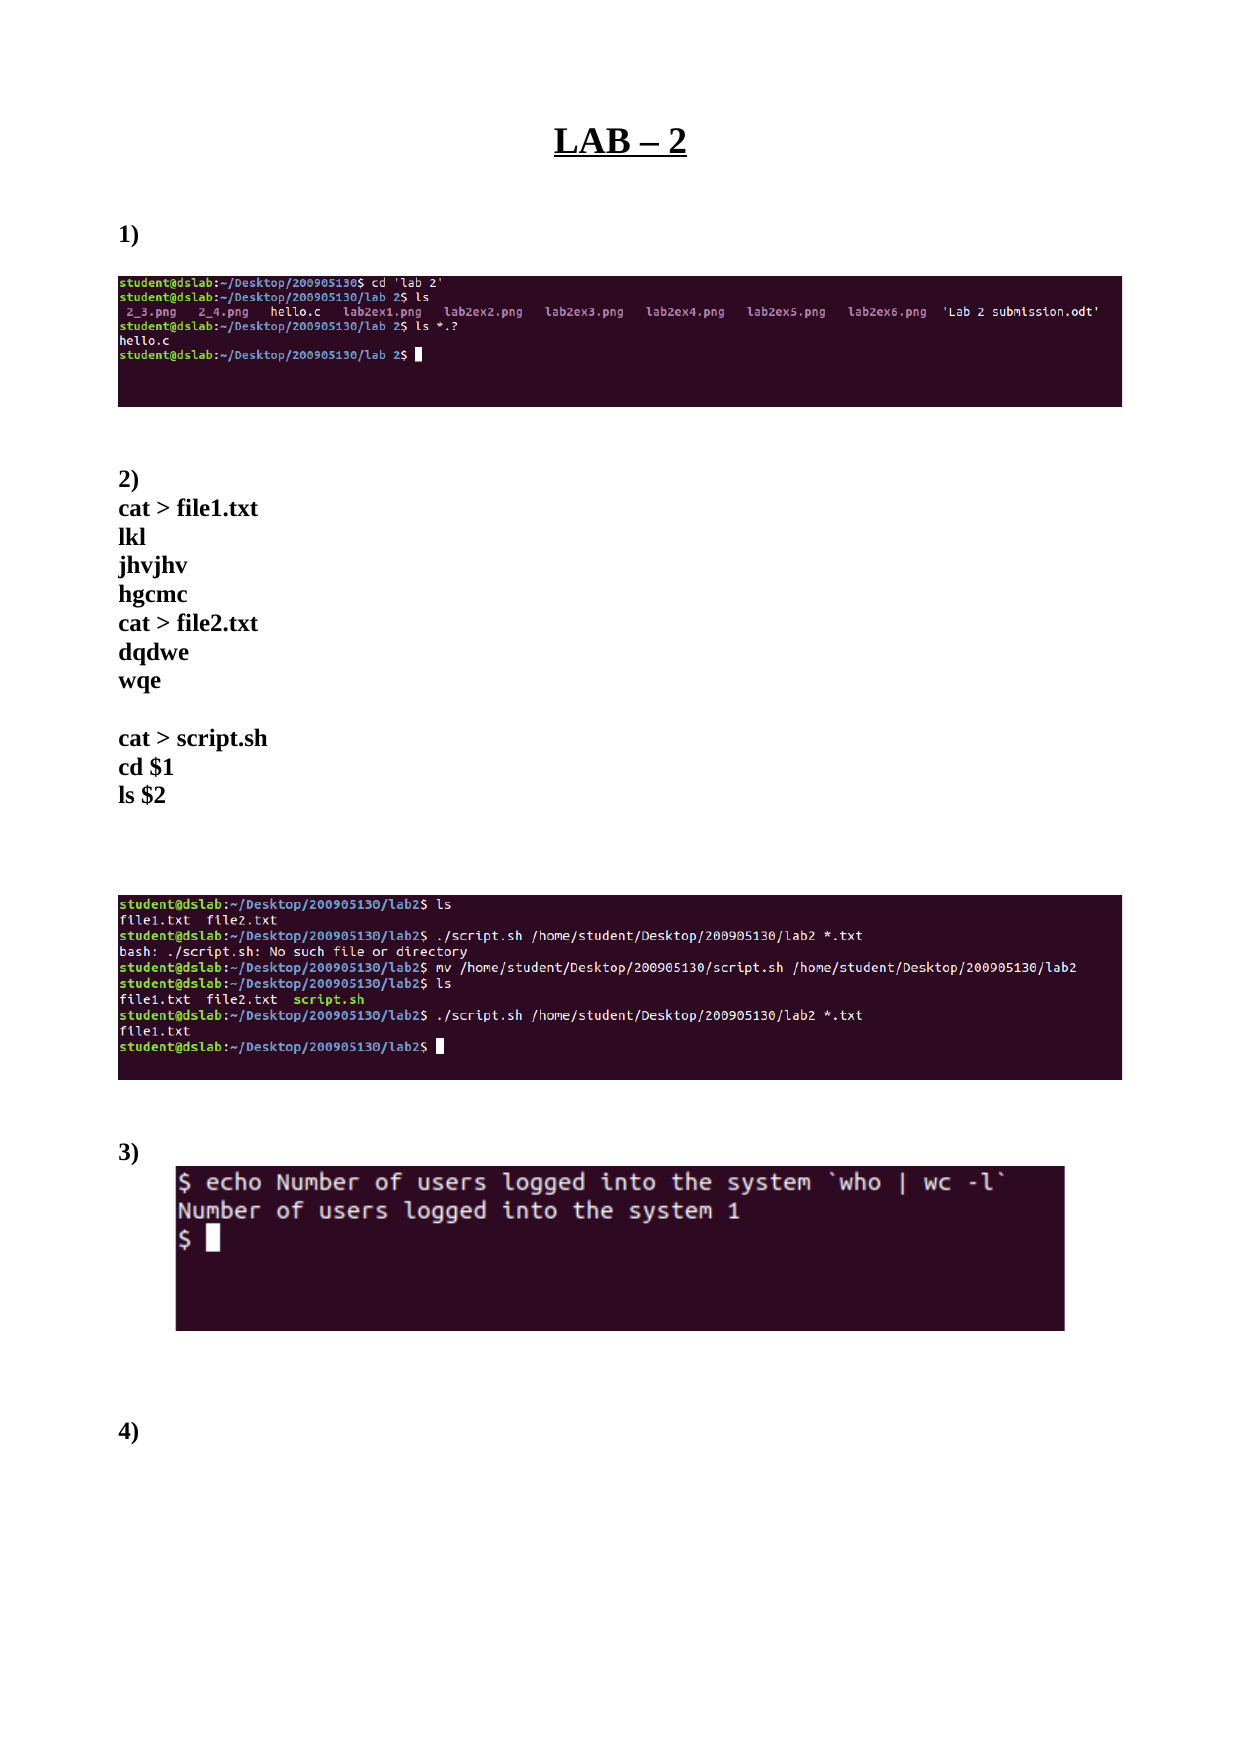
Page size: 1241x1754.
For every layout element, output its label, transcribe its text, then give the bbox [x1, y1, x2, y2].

text cd $1 [118, 752, 1122, 780]
picture [118, 276, 1123, 407]
text lkl [118, 522, 1122, 550]
text LAB – 2 [118, 118, 1122, 161]
text wqe [118, 665, 1122, 694]
picture [175, 1166, 1065, 1331]
text jhvjhv [118, 550, 1122, 579]
text 3) [118, 1137, 1122, 1166]
text hgcmc [118, 579, 1122, 608]
text cat > script.sh [118, 723, 1122, 752]
text 4) [118, 1416, 1122, 1445]
text cat > file1.txt [118, 493, 1122, 522]
text 1) [118, 219, 1122, 247]
text cat > file2.txt [118, 608, 1122, 637]
text dqdwe [118, 637, 1122, 665]
text 2) [118, 464, 1122, 493]
picture [118, 895, 1123, 1080]
text ls $2 [118, 780, 1122, 809]
